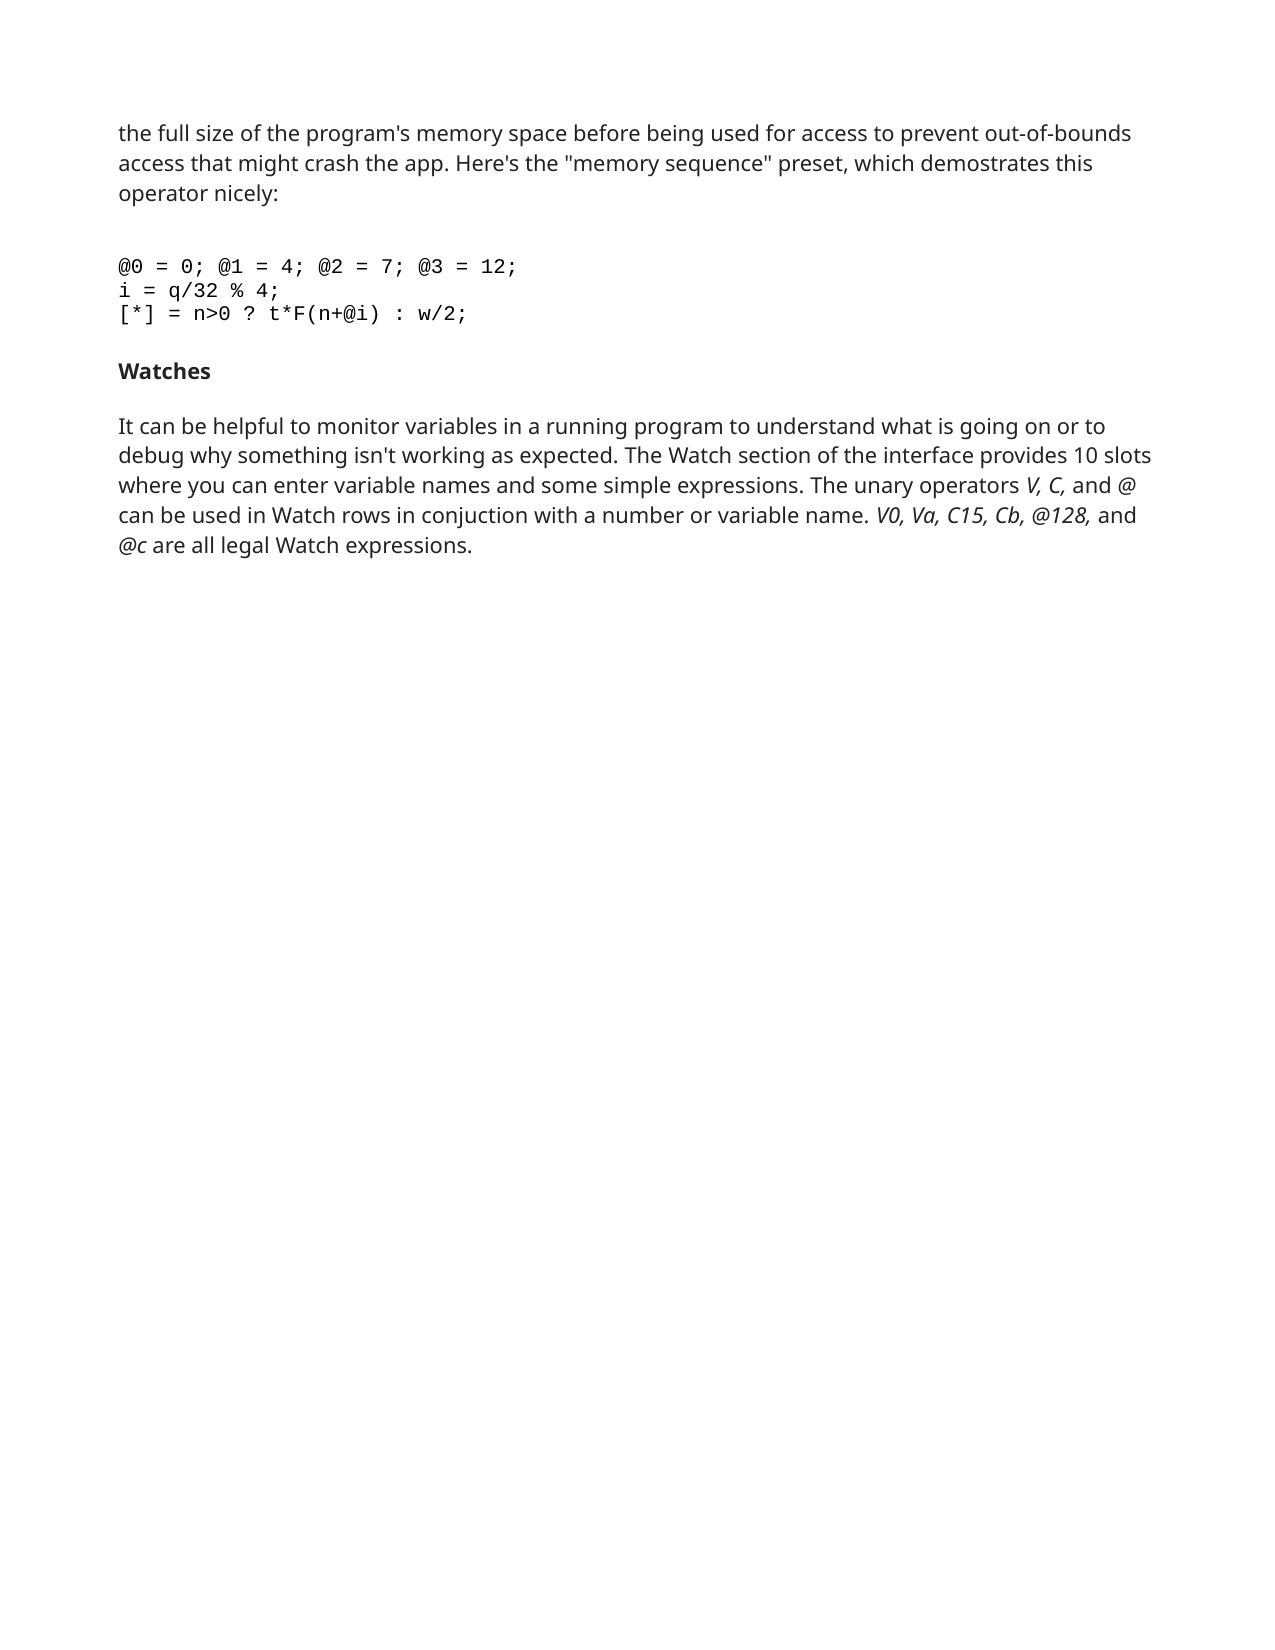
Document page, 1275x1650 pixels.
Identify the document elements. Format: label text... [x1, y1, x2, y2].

text the full size of the program's memory space before being used for access to prevent out-of-bounds access that might crash the app. Here's the "memory sequence" preset, which demostrates this operator nicely: [118, 118, 1157, 207]
text Watches [118, 356, 1157, 386]
text [*] = n>0 ? t*F(n+@i) : w/2; [118, 303, 1157, 327]
text i = q/32 % 4; [118, 280, 1157, 303]
text @0 = 0; @1 = 4; @2 = 7; @3 = 12; [118, 256, 1157, 280]
text It can be helpful to monitor variables in a running program to understand what is going on or to debug why something isn't working as expected. The Watch section of the interface provides 10 slots where you can enter variable names and some simple expressions. The unary operators V, C, and @ can be used in Watch rows in conjuction with a number or variable name. V0, Va, C15, Cb, @128, and @c are all legal Watch expressions. [118, 411, 1157, 559]
